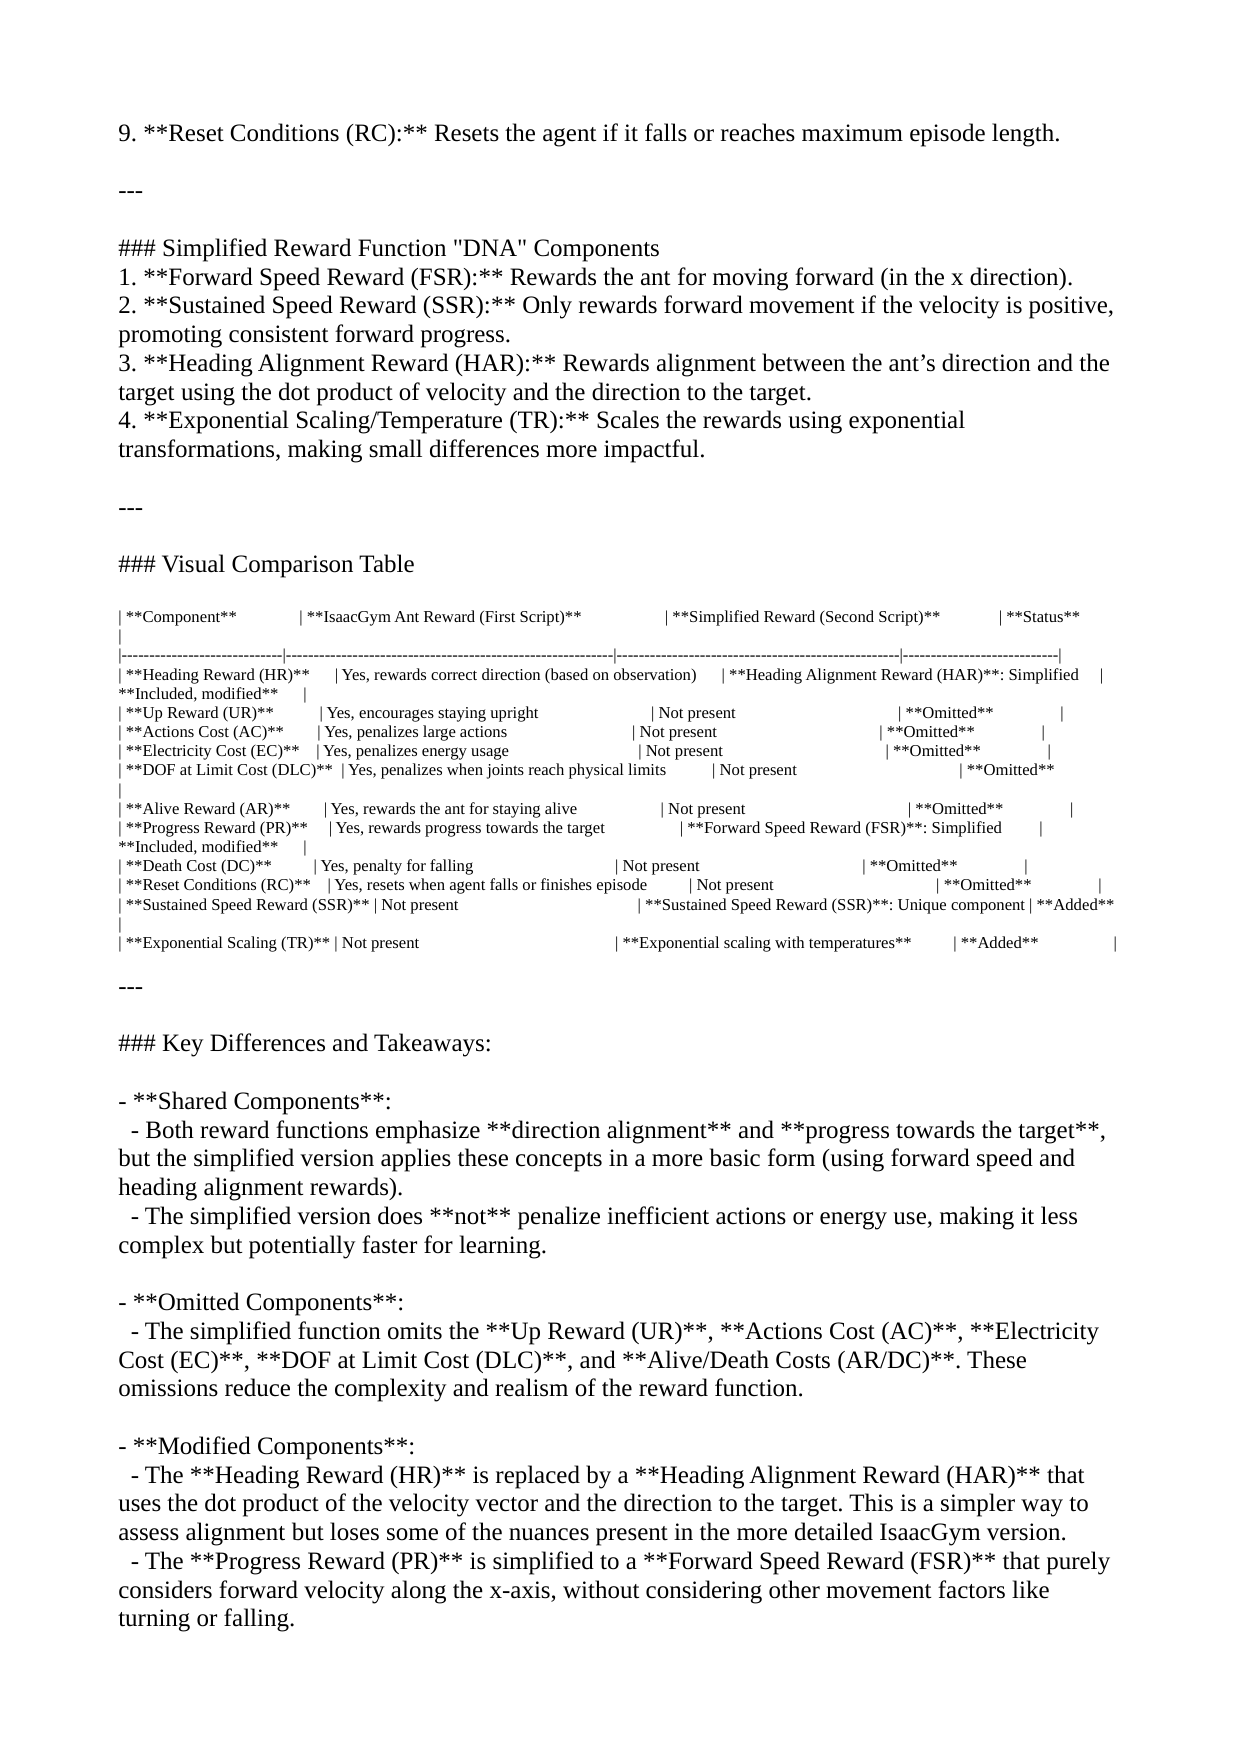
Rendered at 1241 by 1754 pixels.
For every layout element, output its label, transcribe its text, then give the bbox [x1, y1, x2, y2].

text ### Simplified Reward Function "DNA" Components [118, 233, 1122, 262]
text - The **Progress Reward (PR)** is simplified to a **Forward Speed Reward (FSR)** that purely considers forward velocity along the x-axis, without considering other movement factors like turning or falling. [118, 1546, 1122, 1632]
text 9. **Reset Conditions (RC):** Resets the agent if it falls or reaches maximum episode length. [118, 118, 1122, 147]
text | **Up Reward (UR)** | Yes, encourages staying upright | Not present | **Omitted** | [118, 703, 1122, 722]
text - **Modified Components**: [118, 1431, 1122, 1460]
text ### Visual Comparison Table [118, 549, 1122, 578]
text | **Sustained Speed Reward (SSR)** | Not present | **Sustained Speed Reward (SSR)**: Unique component | **Added** | [118, 894, 1122, 933]
text | **Component** | **IsaacGym Ant Reward (First Script)** | **Simplified Reward (Second Script)** | **Status** | [118, 607, 1122, 645]
text 3. **Heading Alignment Reward (HAR):** Rewards alignment between the ant’s direction and the target using the dot product of velocity and the direction to the target. [118, 348, 1122, 406]
text - **Shared Components**: [118, 1086, 1122, 1115]
text --- [118, 176, 1122, 204]
text - Both reward functions emphasize **direction alignment** and **progress towards the target**, but the simplified version applies these concepts in a more basic form (using forward speed and heading alignment rewards). [118, 1115, 1122, 1201]
text - **Omitted Components**: [118, 1287, 1122, 1316]
text |-----------------------------|-----------------------------------------------------------|---------------------------------------------------|----------------------------| [118, 645, 1122, 664]
text | **Alive Reward (AR)** | Yes, rewards the ant for staying alive | Not present | **Omitted** | [118, 798, 1122, 818]
text | **Exponential Scaling (TR)** | Not present | **Exponential scaling with temperatures** | **Added** | [118, 933, 1122, 952]
text --- [118, 971, 1122, 1000]
text 4. **Exponential Scaling/Temperature (TR):** Scales the rewards using exponential transformations, making small differences more impactful. [118, 406, 1122, 463]
text 1. **Forward Speed Reward (FSR):** Rewards the ant for moving forward (in the x direction). [118, 262, 1122, 291]
text | **Progress Reward (PR)** | Yes, rewards progress towards the target | **Forward Speed Reward (FSR)**: Simplified | **Included, modified** | [118, 818, 1122, 856]
text | **Heading Reward (HR)** | Yes, rewards correct direction (based on observation) | **Heading Alignment Reward (HAR)**: Simplified | **Included, modified** | [118, 664, 1122, 703]
text ### Key Differences and Takeaways: [118, 1028, 1122, 1057]
text - The simplified function omits the **Up Reward (UR)**, **Actions Cost (AC)**, **Electricity Cost (EC)**, **DOF at Limit Cost (DLC)**, and **Alive/Death Costs (AR/DC)**. These omissions reduce the complexity and realism of the reward function. [118, 1316, 1122, 1402]
text | **DOF at Limit Cost (DLC)** | Yes, penalizes when joints reach physical limits | Not present | **Omitted** | [118, 760, 1122, 798]
text | **Death Cost (DC)** | Yes, penalty for falling | Not present | **Omitted** | [118, 856, 1122, 875]
text | **Actions Cost (AC)** | Yes, penalizes large actions | Not present | **Omitted** | [118, 722, 1122, 741]
text | **Electricity Cost (EC)** | Yes, penalizes energy usage | Not present | **Omitted** | [118, 741, 1122, 760]
text | **Reset Conditions (RC)** | Yes, resets when agent falls or finishes episode | Not present | **Omitted** | [118, 875, 1122, 894]
text - The **Heading Reward (HR)** is replaced by a **Heading Alignment Reward (HAR)** that uses the dot product of the velocity vector and the direction to the target. This is a simpler way to assess alignment but loses some of the nuances present in the more detailed IsaacGym version. [118, 1460, 1122, 1546]
text - The simplified version does **not** penalize inefficient actions or energy use, making it less complex but potentially faster for learning. [118, 1201, 1122, 1258]
text 2. **Sustained Speed Reward (SSR):** Only rewards forward movement if the velocity is positive, promoting consistent forward progress. [118, 291, 1122, 348]
text --- [118, 492, 1122, 521]
